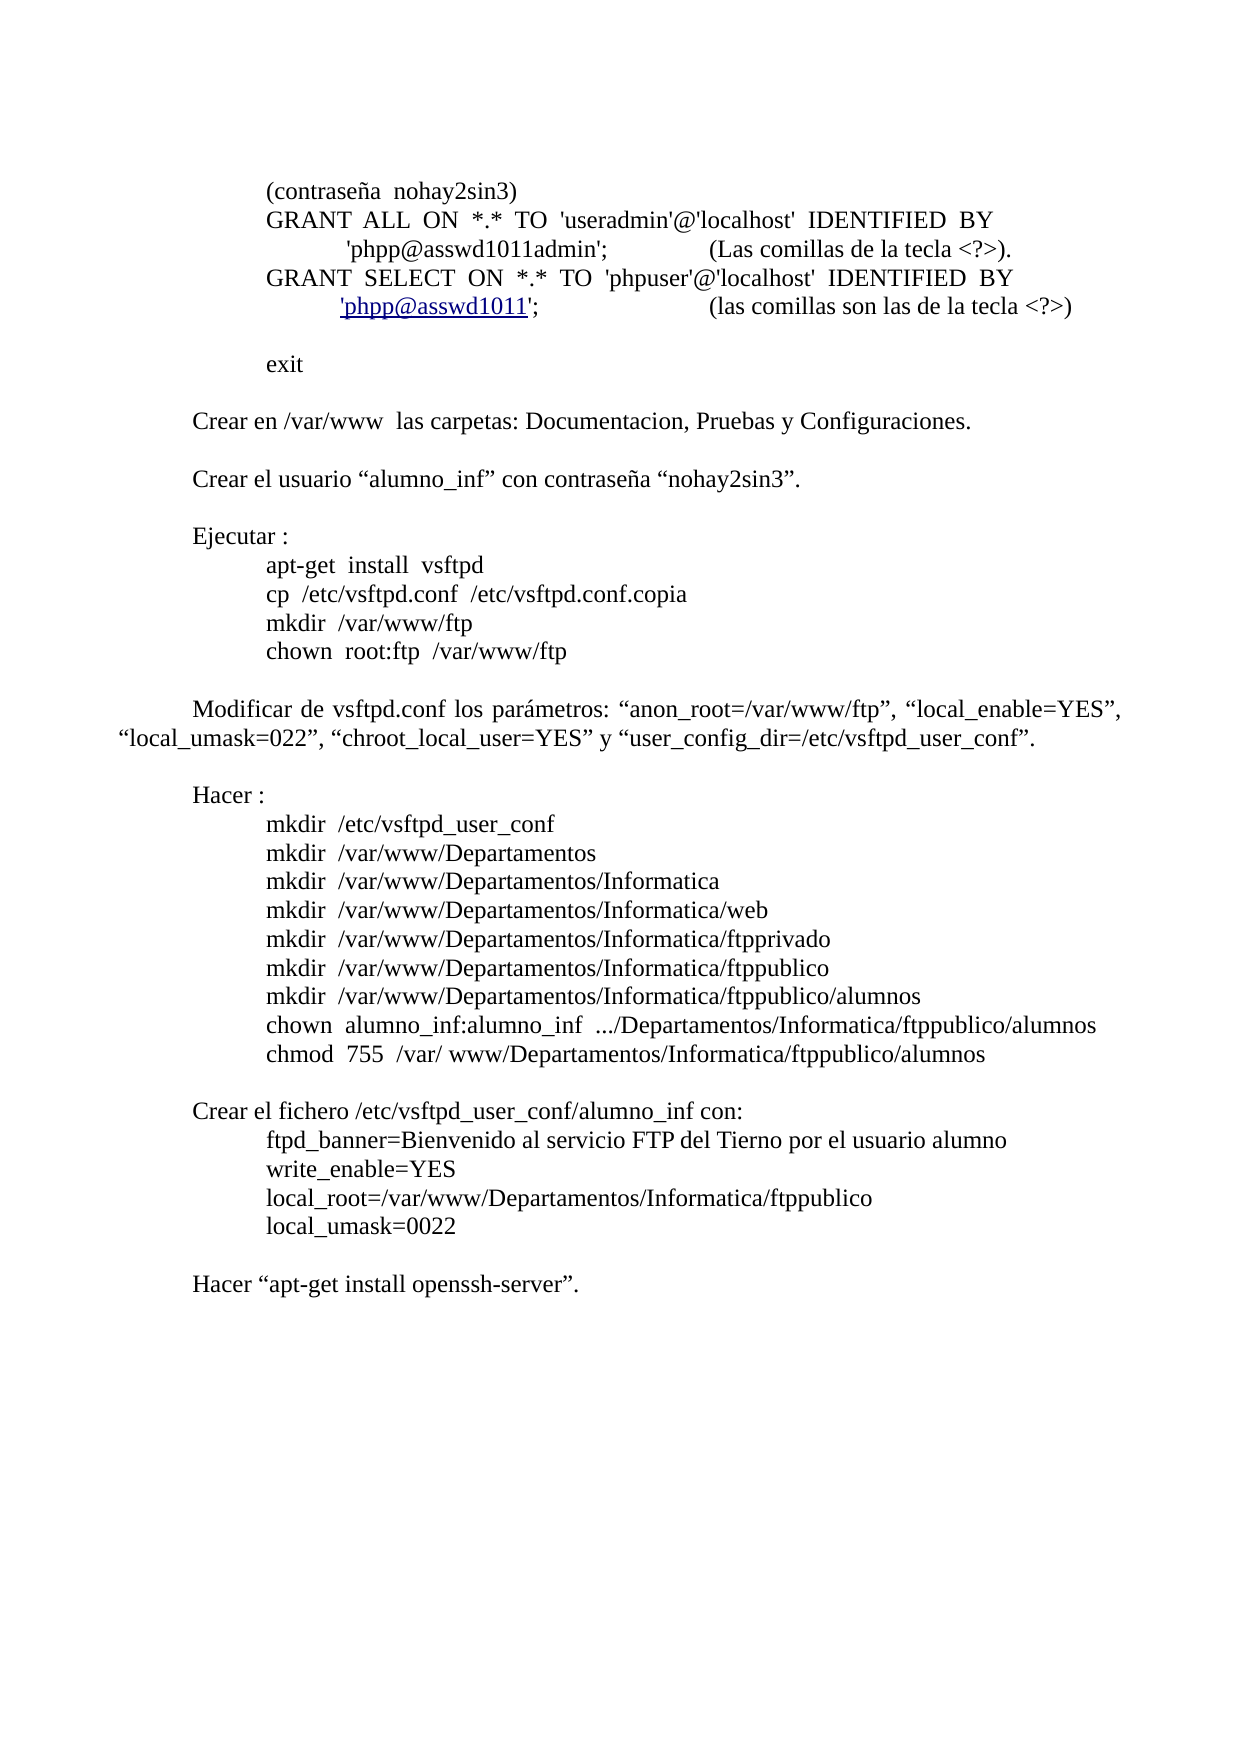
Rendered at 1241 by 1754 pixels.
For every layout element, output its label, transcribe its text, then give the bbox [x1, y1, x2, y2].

text mkdir /var/www/Departamentos [118, 838, 1122, 866]
text exit [118, 349, 1122, 378]
text mkdir /var/www/Departamentos/Informatica/ftppublico [118, 953, 1122, 981]
text mkdir /etc/vsftpd_user_conf [118, 809, 1122, 838]
text Hacer “apt-get install openssh-server”. [118, 1269, 1122, 1298]
text mkdir /var/www/Departamentos/Informatica/ftpprivado [118, 924, 1122, 953]
text mkdir /var/www/ftp [118, 608, 1122, 636]
text chown alumno_inf:alumno_inf .../Departamentos/Informatica/ftppublico/alumnos [118, 1010, 1122, 1039]
text write_enable=YES [118, 1154, 1122, 1183]
text mkdir /var/www/Departamentos/Informatica/web [118, 895, 1122, 924]
text Crear el usuario “alumno_inf” con contraseña “nohay2sin3”. [118, 464, 1122, 493]
text apt-get install vsftpd [118, 550, 1122, 579]
text chown root:ftp /var/www/ftp [118, 636, 1122, 665]
text Hacer : [118, 780, 1122, 809]
text GRANT ALL ON *.* TO 'useradmin'@'localhost' IDENTIFIED BY [118, 205, 1122, 234]
text chmod 755 /var/ www/Departamentos/Informatica/ftppublico/alumnos [118, 1039, 1122, 1068]
text local_umask=0022 [118, 1211, 1122, 1240]
text (contraseña nohay2sin3) [118, 176, 1122, 205]
text Crear el fichero /etc/vsftpd_user_conf/alumno_inf con: [118, 1096, 1122, 1125]
text 'phpp@asswd1011admin'; (Las comillas de la tecla <?>). [118, 234, 1122, 263]
text local_root=/var/www/Departamentos/Informatica/ftppublico [118, 1183, 1122, 1211]
text cp /etc/vsftpd.conf /etc/vsftpd.conf.copia [118, 579, 1122, 608]
text GRANT SELECT ON *.* TO 'phpuser'@'localhost' IDENTIFIED BY 'phpp@asswd1011'; (las comillas son las de la tecla <?>) [118, 263, 1122, 320]
text mkdir /var/www/Departamentos/Informatica/ftppublico/alumnos [118, 981, 1122, 1010]
text Ejecutar : [118, 521, 1122, 550]
text Modificar de vsftpd.conf los parámetros: “anon_root=/var/www/ftp”, “local_enable=YES”, “local_umask=022”, “chroot_local_user=YES” y “user_config_dir=/etc/vsftpd_user_conf”. [118, 694, 1122, 751]
text ftpd_banner=Bienvenido al servicio FTP del Tierno por el usuario alumno [118, 1125, 1122, 1154]
text Crear en /var/www las carpetas: Documentacion, Pruebas y Configuraciones. [118, 406, 1122, 435]
text mkdir /var/www/Departamentos/Informatica [118, 866, 1122, 895]
